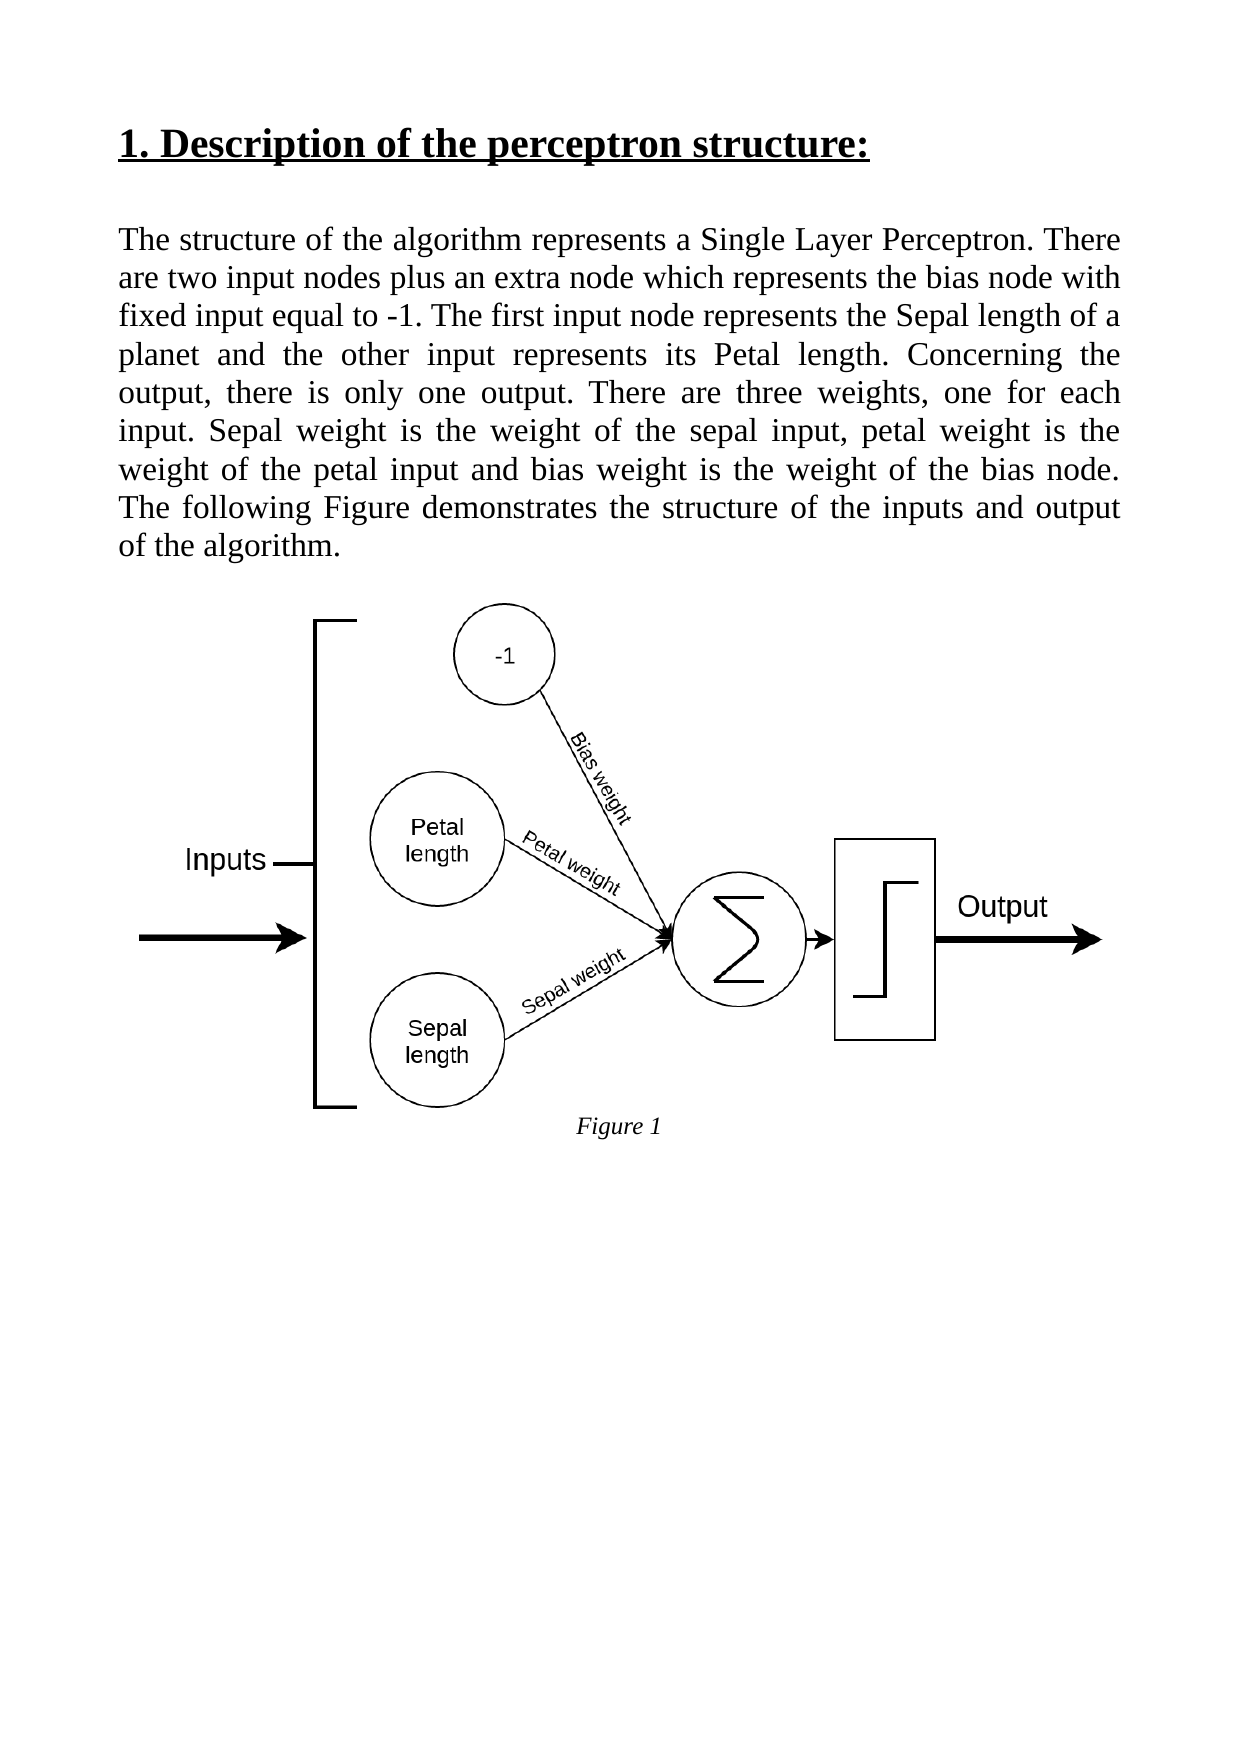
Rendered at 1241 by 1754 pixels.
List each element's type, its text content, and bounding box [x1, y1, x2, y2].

text Figure 1 [121, 1111, 1119, 1140]
text 1. Description of the perceptron structure: [118, 118, 1122, 166]
text The structure of the algorithm represents a Single Layer Perceptron. There are two input nodes plus an extra node which represents the bias node with fixed input equal to -1. The first input node represents the Sepal length of a planet and the other input represents its Petal length. Concerning the output, there is only one output. There are three weights, one for each input. Sepal weight is the weight of the sepal input, petal weight is the weight of the petal input and bias weight is the weight of the bias node. The following Figure demonstrates the structure of the inputs and output of the algorithm. [118, 219, 1122, 564]
